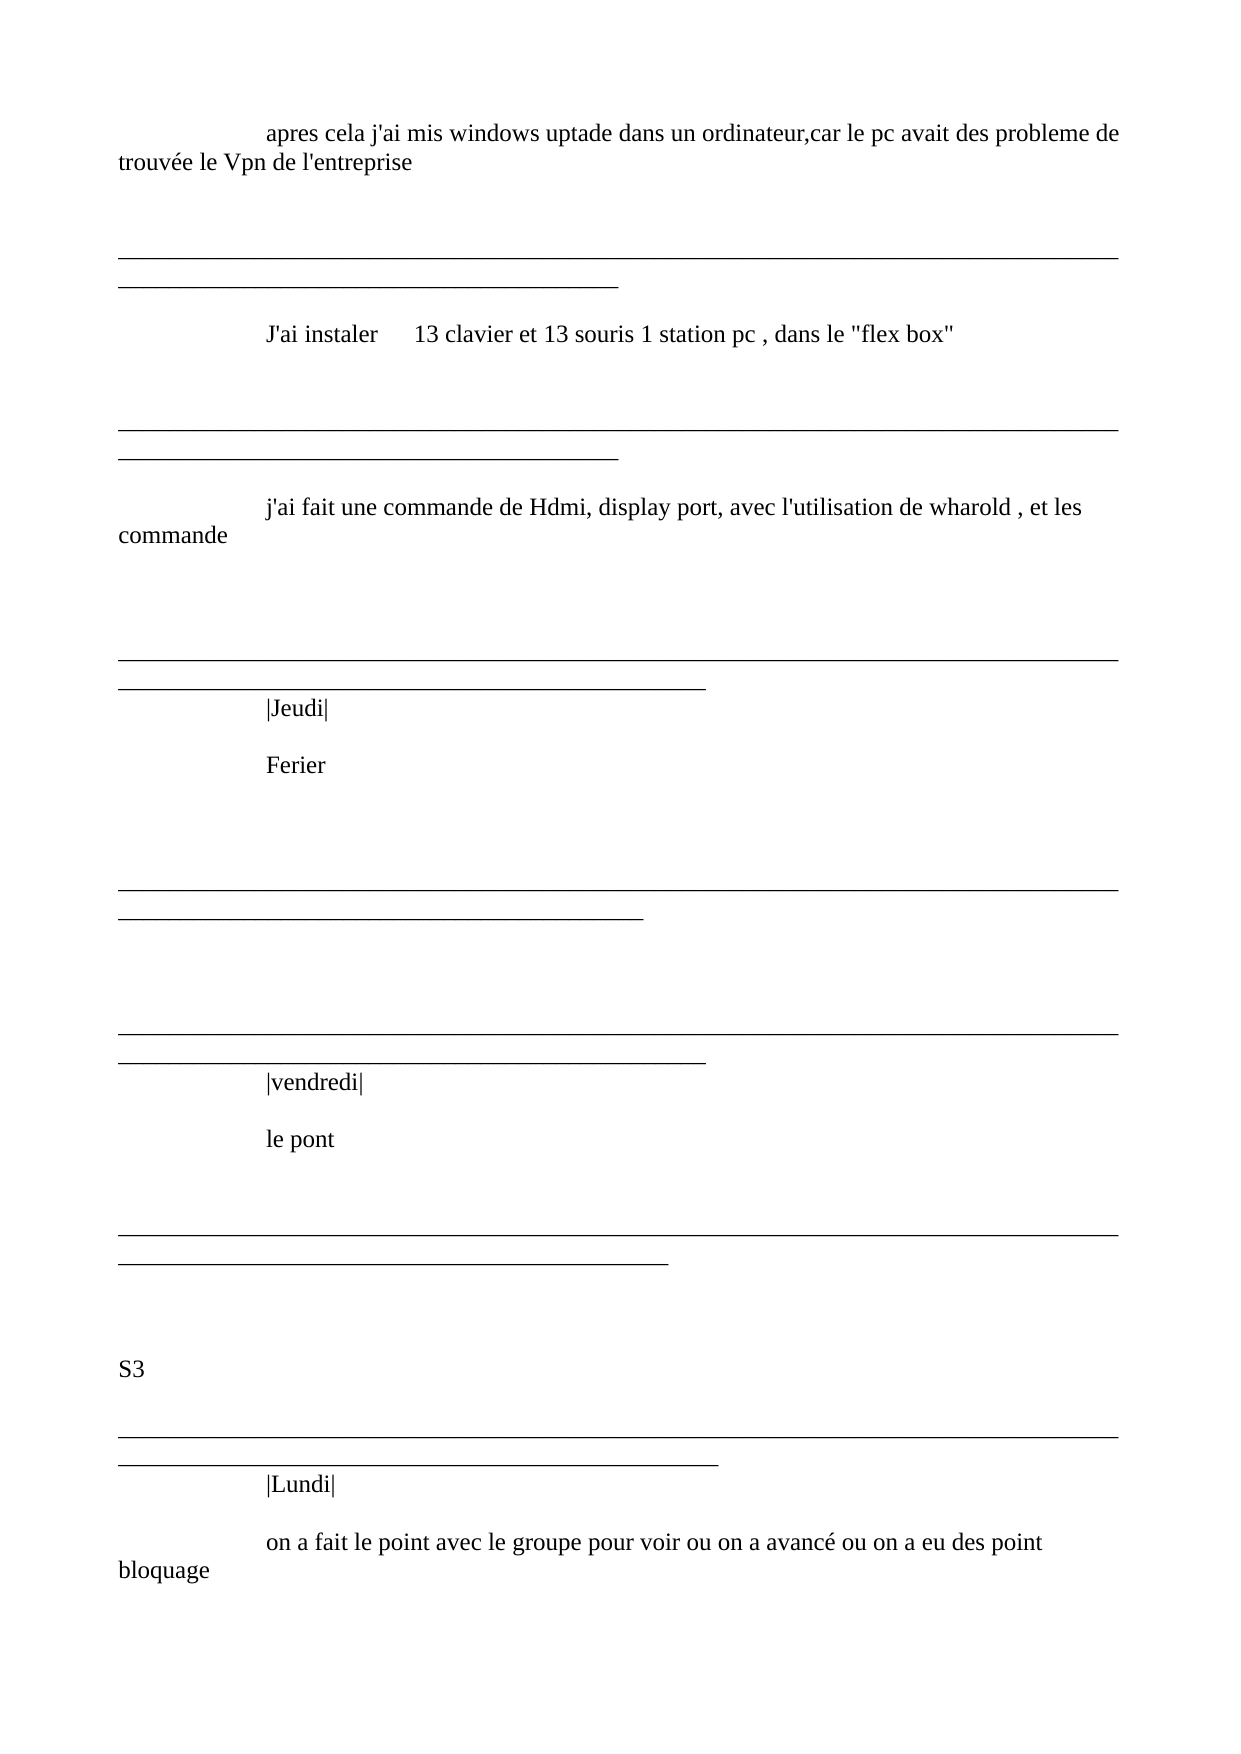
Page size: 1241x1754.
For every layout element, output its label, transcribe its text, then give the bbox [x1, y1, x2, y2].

text _______________________________________________________________________________________________________________________________ [118, 578, 1122, 693]
text Ferier [118, 751, 1122, 779]
text _______________________________________________________________________________________________________________________________ [118, 952, 1122, 1067]
text on a fait le point avec le groupe pour voir ou on a avancé ou on a eu des point bloquage [118, 1527, 1122, 1584]
text S3 ________________________________________________________________________________________________________________________________ [118, 1354, 1122, 1469]
text J'ai instaler 13 clavier et 13 souris 1 station pc , dans le "flex box" [118, 319, 1122, 348]
text |Jeudi| [118, 693, 1122, 722]
text apres cela j'ai mis windows uptade dans un ordinateur,car le pc avait des probleme de trouvée le Vpn de l'entreprise [118, 118, 1122, 176]
text ________________________________________________________________________________________________________________________ [118, 176, 1122, 291]
text j'ai fait une commande de Hdmi, display port, avec l'utilisation de wharold , et les commande [118, 492, 1122, 549]
text __________________________________________________________________________________________________________________________ [118, 808, 1122, 923]
text |vendredi| [118, 1067, 1122, 1096]
text |Lundi| [118, 1469, 1122, 1498]
text ____________________________________________________________________________________________________________________________ [118, 1153, 1122, 1268]
text le pont [118, 1124, 1122, 1153]
text ________________________________________________________________________________________________________________________ [118, 348, 1122, 463]
